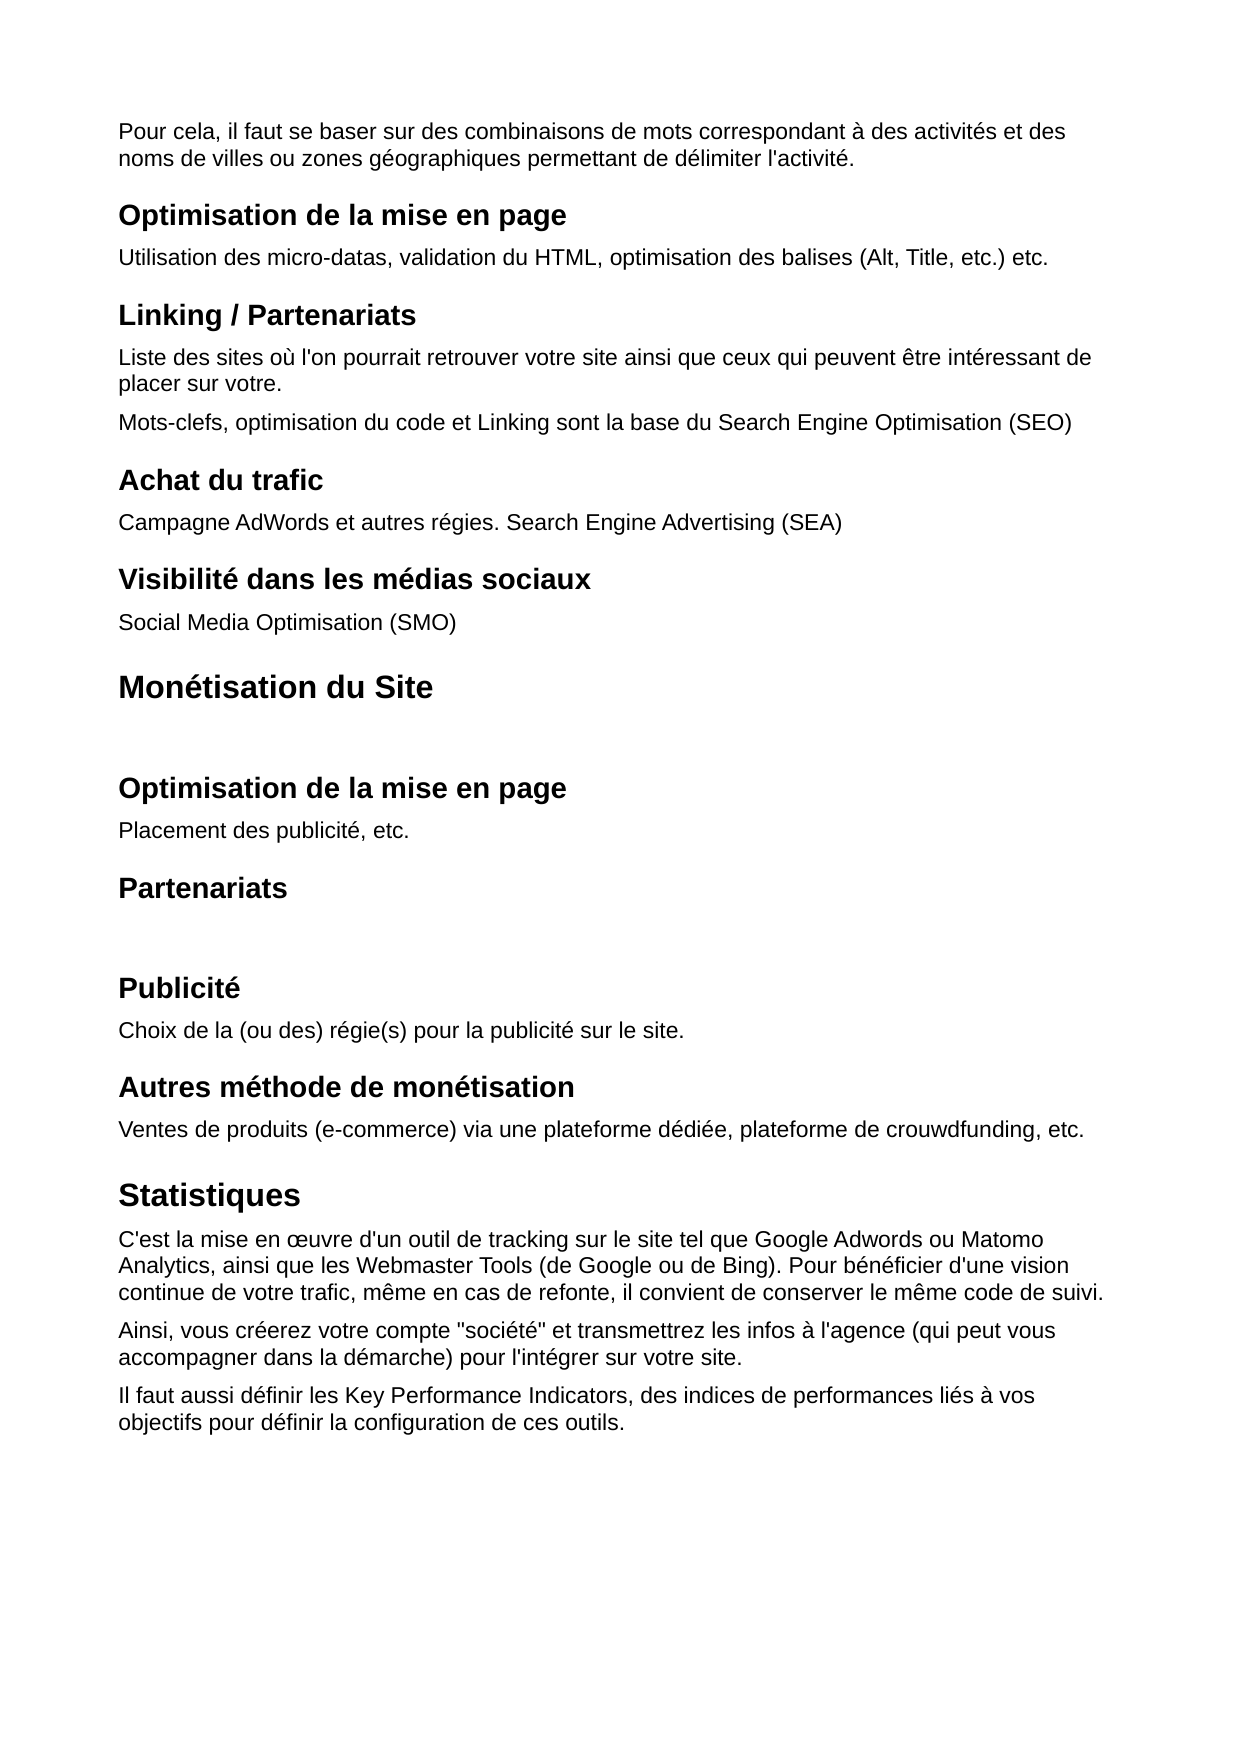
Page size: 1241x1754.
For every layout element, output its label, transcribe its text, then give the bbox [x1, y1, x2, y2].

text Mots-clefs, optimisation du code et Linking sont la base du Search Engine Optimisation (SEO) [118, 409, 1122, 435]
text Utilisation des micro-datas, validation du HTML, optimisation des balises (Alt, Title, etc.) etc. [118, 244, 1122, 271]
subtitle Achat du trafic [118, 462, 1122, 496]
text Il faut aussi définir les Key Performance Indicators, des indices de performances liés à vos objectifs pour définir la configuration de ces outils. [118, 1382, 1122, 1435]
subtitle Publicité [118, 971, 1122, 1004]
subtitle Statistiques [118, 1176, 1122, 1213]
subtitle Partenariats [118, 871, 1122, 904]
subtitle Monétisation du Site [118, 668, 1122, 705]
text Campagne AdWords et autres régies. Search Engine Advertising (SEA) [118, 509, 1122, 535]
text Liste des sites où l'on pourrait retrouver votre site ainsi que ceux qui peuvent être intéressant de placer sur votre. [118, 344, 1122, 397]
text C'est la mise en œuvre d'un outil de tracking sur le site tel que Google Adwords ou Matomo Analytics, ainsi que les Webmaster Tools (de Google ou de Bing). Pour bénéficier d'une vision continue de votre trafic, même en cas de refonte, il convient de conserver le même code de suivi. [118, 1226, 1122, 1305]
subtitle Autres méthode de monétisation [118, 1070, 1122, 1104]
text Ainsi, vous créerez votre compte "société" et transmettrez les infos à l'agence (qui peut vous accompagner dans la démarche) pour l'intégrer sur votre site. [118, 1317, 1122, 1370]
text Social Media Optimisation (SMO) [118, 608, 1122, 635]
text Ventes de produits (e-commerce) via une plateforme dédiée, plateforme de crouwdfunding, etc. [118, 1116, 1122, 1143]
subtitle Optimisation de la mise en page [118, 771, 1122, 805]
subtitle Visibilité dans les médias sociaux [118, 562, 1122, 596]
text Choix de la (ou des) régie(s) pour la publicité sur le site. [118, 1017, 1122, 1043]
subtitle Optimisation de la mise en page [118, 198, 1122, 232]
text Pour cela, il faut se baser sur des combinaisons de mots correspondant à des activités et des noms de villes ou zones géographiques permettant de délimiter l'activité. [118, 118, 1122, 171]
text Placement des publicité, etc. [118, 817, 1122, 844]
subtitle Linking / Partenariats [118, 298, 1122, 331]
